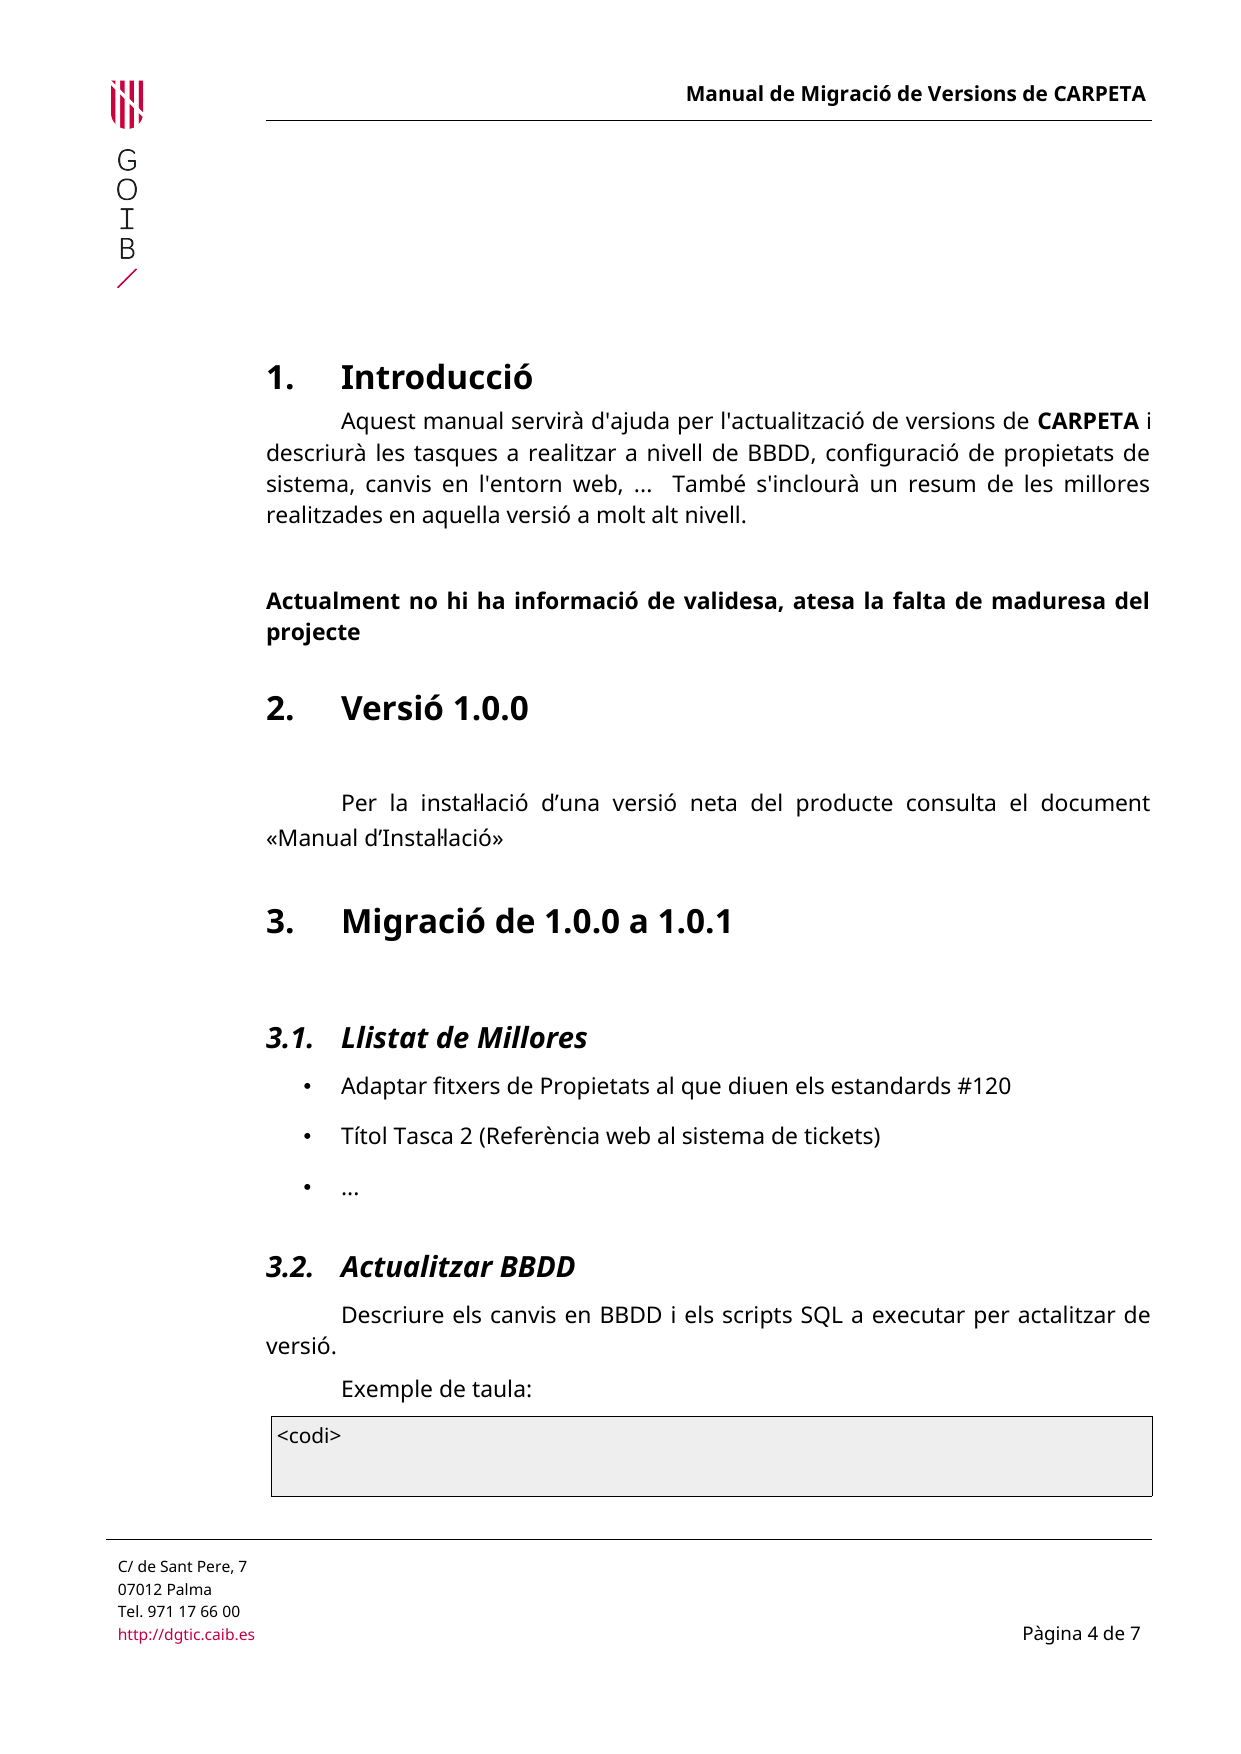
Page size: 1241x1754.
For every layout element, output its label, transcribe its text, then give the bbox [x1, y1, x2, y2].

list ... [303, 1171, 1152, 1202]
subtitle Migració de 1.0.0 a 1.0.1 [266, 898, 1152, 943]
text Aquest manual servirà d'ajuda per l'actualització de versions de CARPETA i descriurà les tasques a realitzar a nivell de BBDD, configuració de propietats de sistema, canvis en l'entorn web, ... També s'inclourà un resum de les millores realitzades en aquella versió a molt alt nivell. [266, 405, 1152, 530]
text Actualment no hi ha informació de validesa, atesa la falta de maduresa del projecte [266, 585, 1152, 647]
list Exemple de taula: [266, 1373, 1152, 1404]
list Títol Tasca 2 (Referència web al sistema de tickets) [303, 1120, 1152, 1152]
table_header <codi> [272, 1417, 1152, 1496]
picture [82, 57, 172, 319]
list Adaptar fitxers de Propietats al que diuen els estandards #120 [303, 1070, 1152, 1101]
list Descriure els canvis en BBDD i els scripts SQL a executar per actalitzar de versió. [266, 1298, 1152, 1361]
subtitle Introducció [266, 353, 1152, 399]
text Per la instal·lació d’una versió neta del producte consulta el document «Manual d’Instal·lació» [266, 786, 1152, 854]
subtitle Versió 1.0.0 [266, 684, 1152, 730]
subtitle Actualitzar BBDD [266, 1246, 1152, 1286]
subtitle Llistat de Millores [266, 1018, 1152, 1057]
